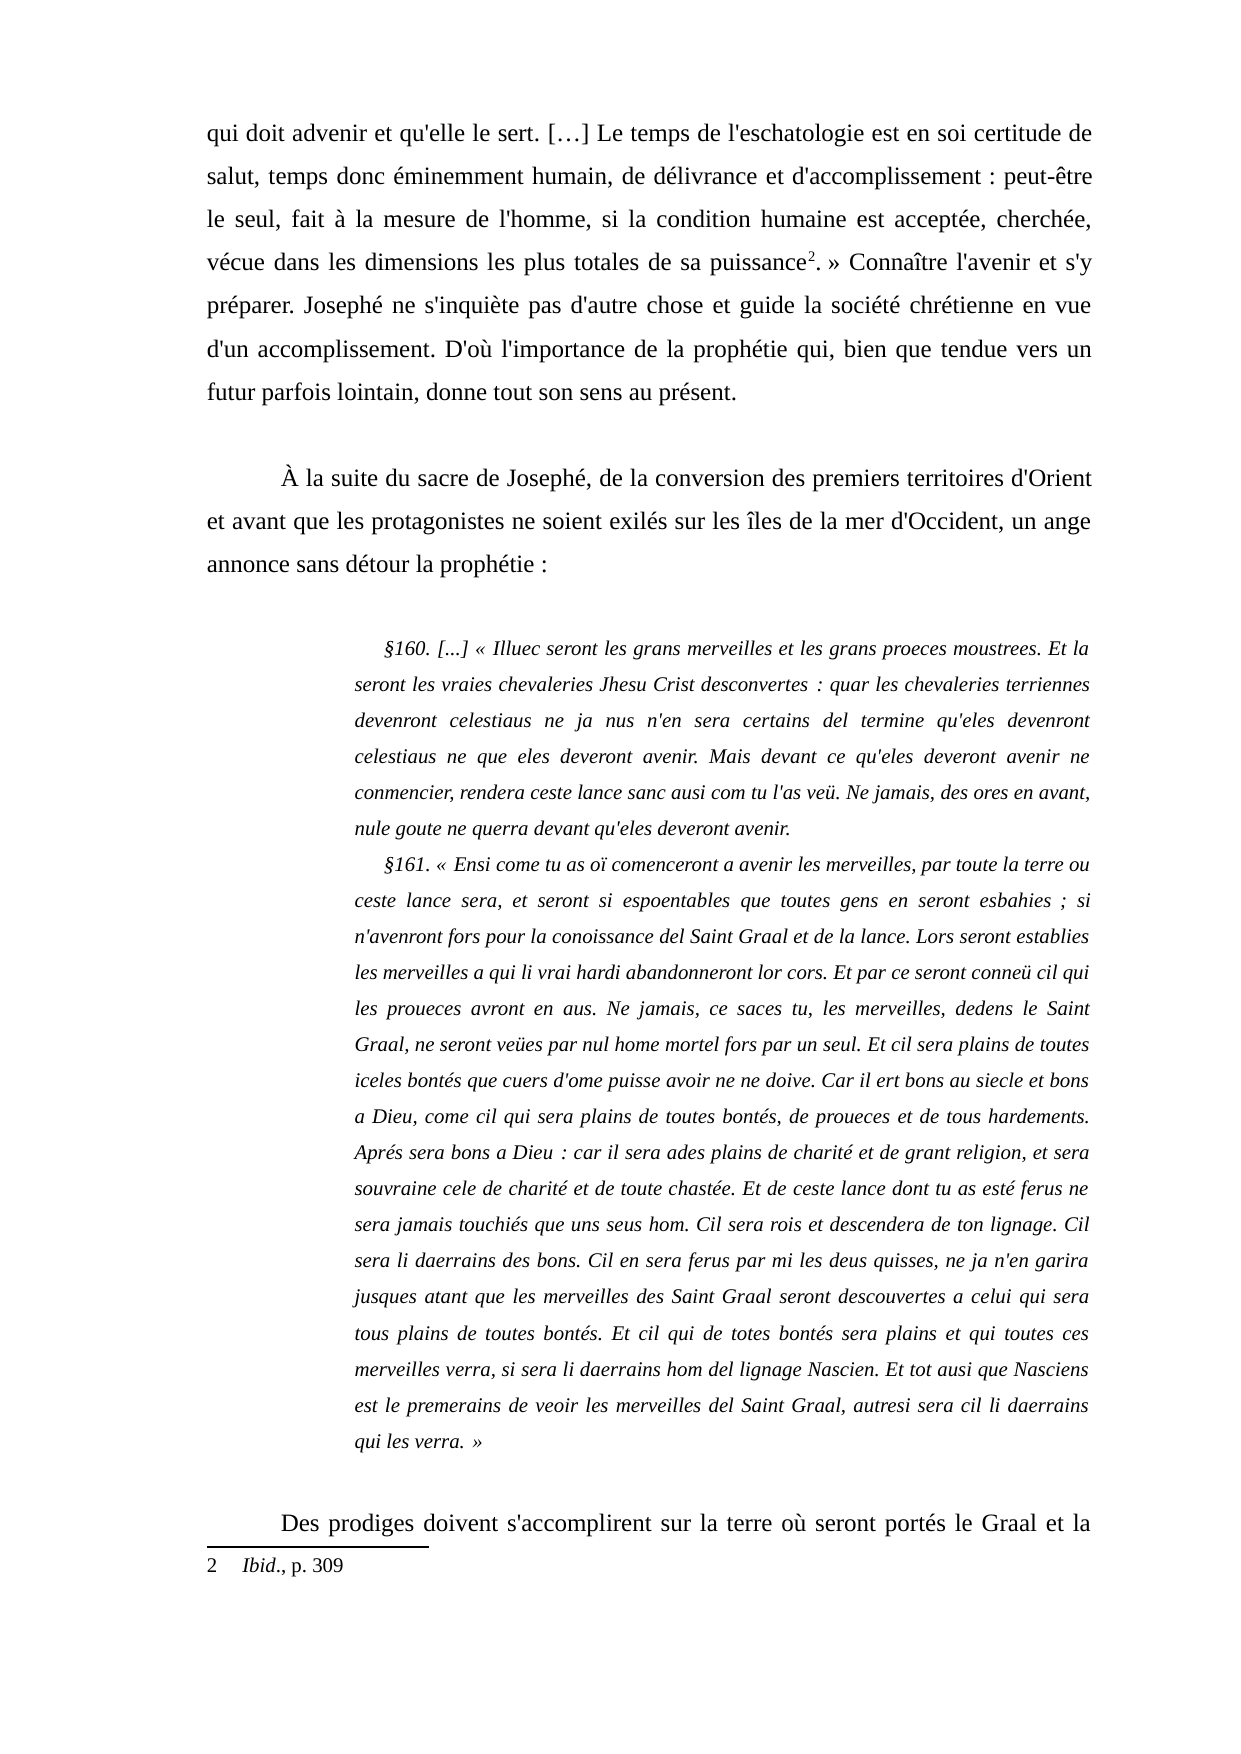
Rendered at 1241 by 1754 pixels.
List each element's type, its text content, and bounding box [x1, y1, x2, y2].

text Des prodiges doivent s'accomplirent sur la terre où seront portés le Graal et la [207, 1508, 1093, 1536]
text qui doit advenir et qu'elle le sert. […] Le temps de l'eschatologie est en soi certitude de salut, temps donc éminemment humain, de délivrance et d'accomplissement : peut-être le seul, fait à la mesure de l'homme, si la condition humaine est acceptée, cherchée, vécue dans les dimensions les plus totales de sa puissance. » Connaître l'avenir et s'y préparer. Josephé ne s'inquiète pas d'autre chose et guide la société chrétienne en vue d'un accomplissement. D'où l'importance de la prophétie qui, bien que tendue vers un futur parfois lointain, donne tout son sens au présent. [207, 118, 1093, 406]
text §161. « Ensi come tu as oï comenceront a avenir les merveilles, par toute la terre ou ceste lance sera, et seront si espoentables que toutes gens en seront esbahies ; si n'avenront fors pour la conoissance del Saint Graal et de la lance. Lors seront establies les merveilles a qui li vrai hardi abandonneront lor cors. Et par ce seront conneü cil qui les proueces avront en aus. Ne jamais, ce saces tu, les merveilles, dedens le Saint Graal, ne seront veües par nul home mortel fors par un seul. Et cil sera plains de toutes iceles bontés que cuers d'ome puisse avoir ne ne doive. Car il ert bons au siecle et bons a Dieu, come cil qui sera plains de toutes bontés, de proueces et de tous hardements. Aprés sera bons a Dieu : car il sera ades plains de charité et de grant religion, et sera souvraine cele de charité et de toute chastée. Et de ceste lance dont tu as esté ferus ne sera jamais touchiés que uns seus hom. Cil sera rois et descendera de ton lignage. Cil sera li daerrains des bons. Cil en sera ferus par mi les deus quisses, ne ja n'en garira jusques atant que les merveilles des Saint Graal seront descouvertes a celui qui sera tous plains de toutes bontés. Et cil qui de totes bontés sera plains et qui toutes ces merveilles verra, si sera li daerrains hom del lignage Nascien. Et tot ausi que Nasciens est le premerains de veoir les merveilles del Saint Graal, autresi sera cil li daerrains qui les verra. » [354, 852, 1093, 1453]
text Ibid., p. 309 [207, 1553, 1093, 1577]
text À la suite du sacre de Josephé, de la conversion des premiers territoires d'Orient et avant que les protagonistes ne soient exilés sur les îles de la mer d'Occident, un ange annonce sans détour la prophétie : [207, 463, 1093, 578]
text §160. [...] « Illuec seront les grans merveilles et les grans proeces moustrees. Et la seront les vraies chevaleries Jhesu Crist desconvertes : quar les chevaleries terriennes devenront celestiaus ne ja nus n'en sera certains del termine qu'eles devenront celestiaus ne que eles deveront avenir. Mais devant ce qu'eles deveront avenir ne conmencier, rendera ceste lance sanc ausi com tu l'as veü. Ne jamais, des ores en avant, nule goute ne querra devant qu'eles deveront avenir. [354, 636, 1093, 840]
